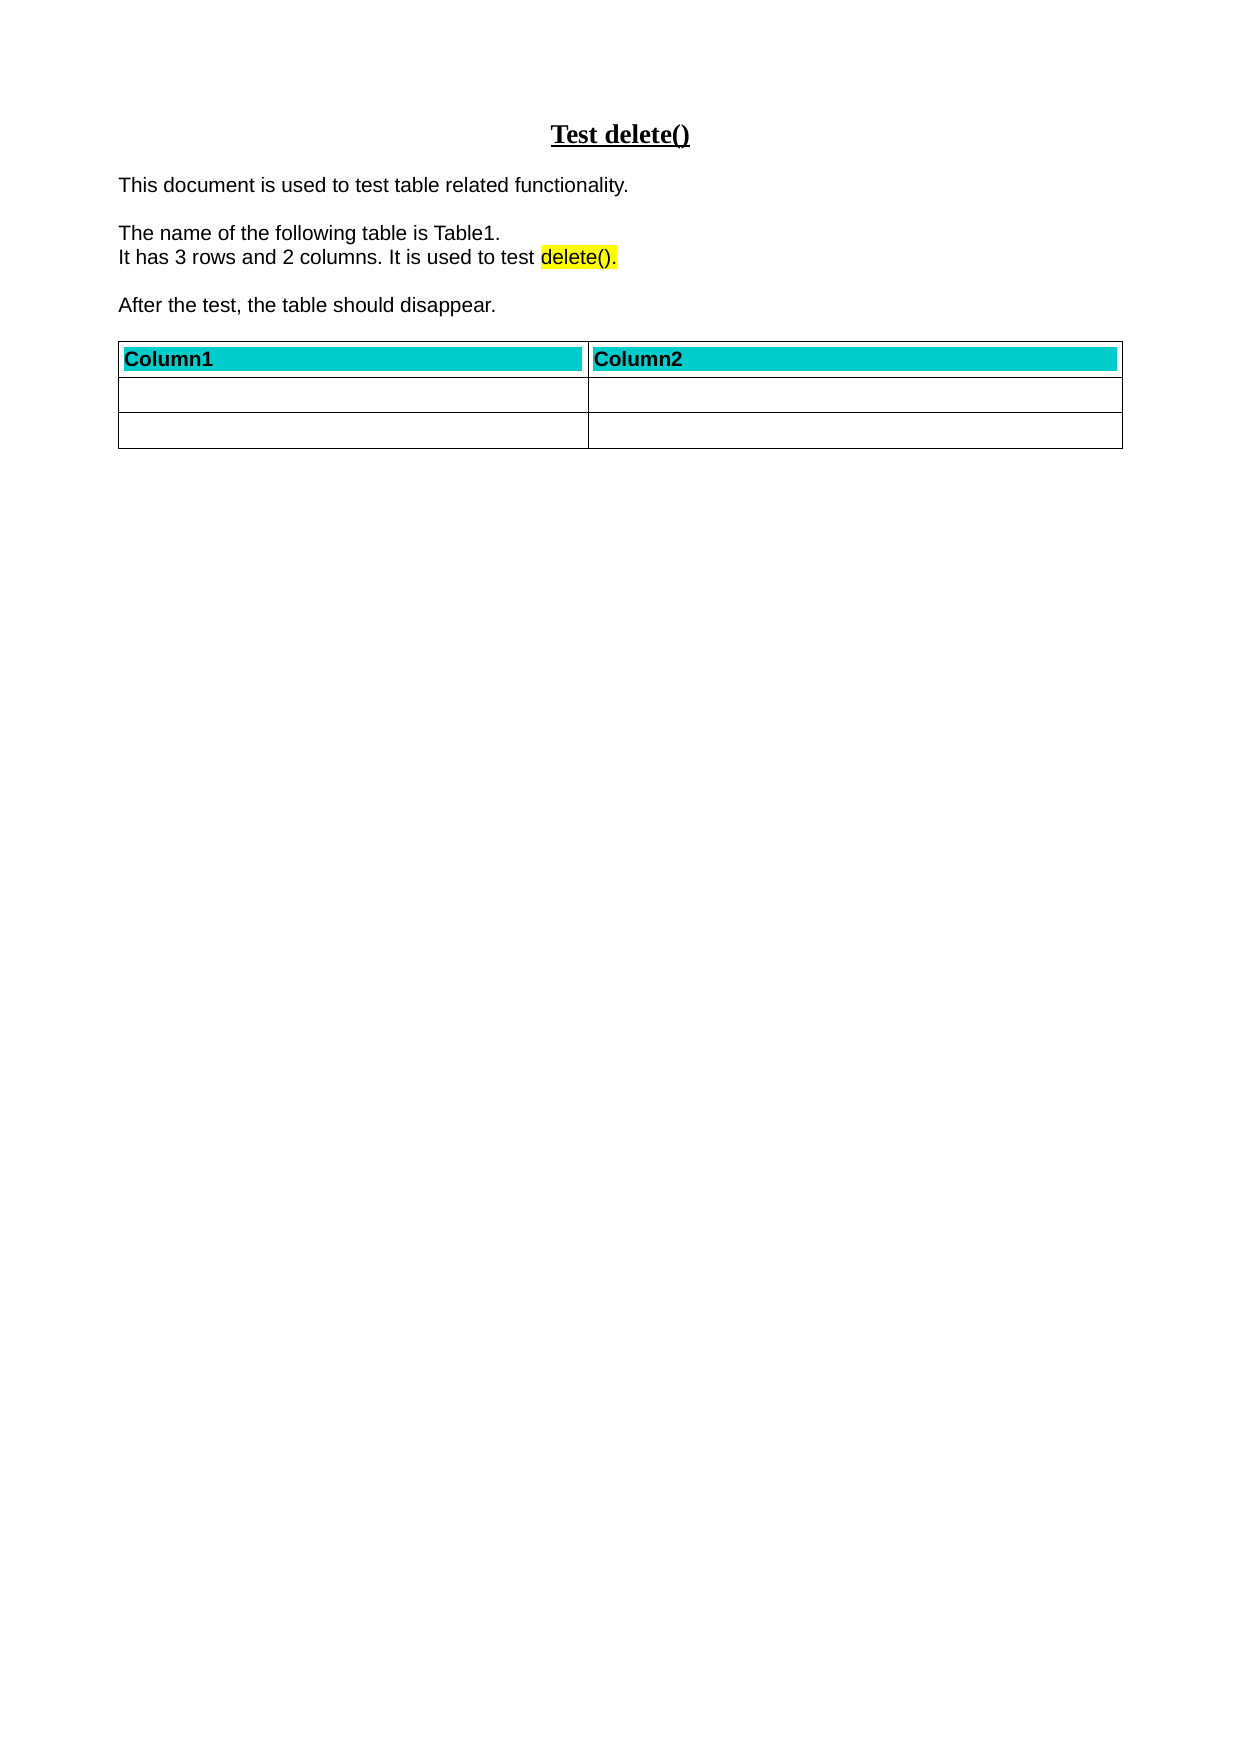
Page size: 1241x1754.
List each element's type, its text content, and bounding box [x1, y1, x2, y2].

table_header Column2 [589, 342, 1122, 377]
text Test delete() [118, 118, 1122, 149]
table_cell [589, 378, 1122, 412]
text After the test, the table should disappear. [118, 293, 1122, 317]
table_cell [589, 413, 1122, 448]
text It has 3 rows and 2 columns. It is used to test delete(). [118, 245, 1122, 269]
table_cell [119, 413, 588, 448]
text The name of the following table is Table1. [118, 221, 1122, 245]
text This document is used to test table related functionality. [118, 173, 1122, 197]
table_cell [119, 378, 588, 412]
table_header Column1 [119, 342, 588, 377]
